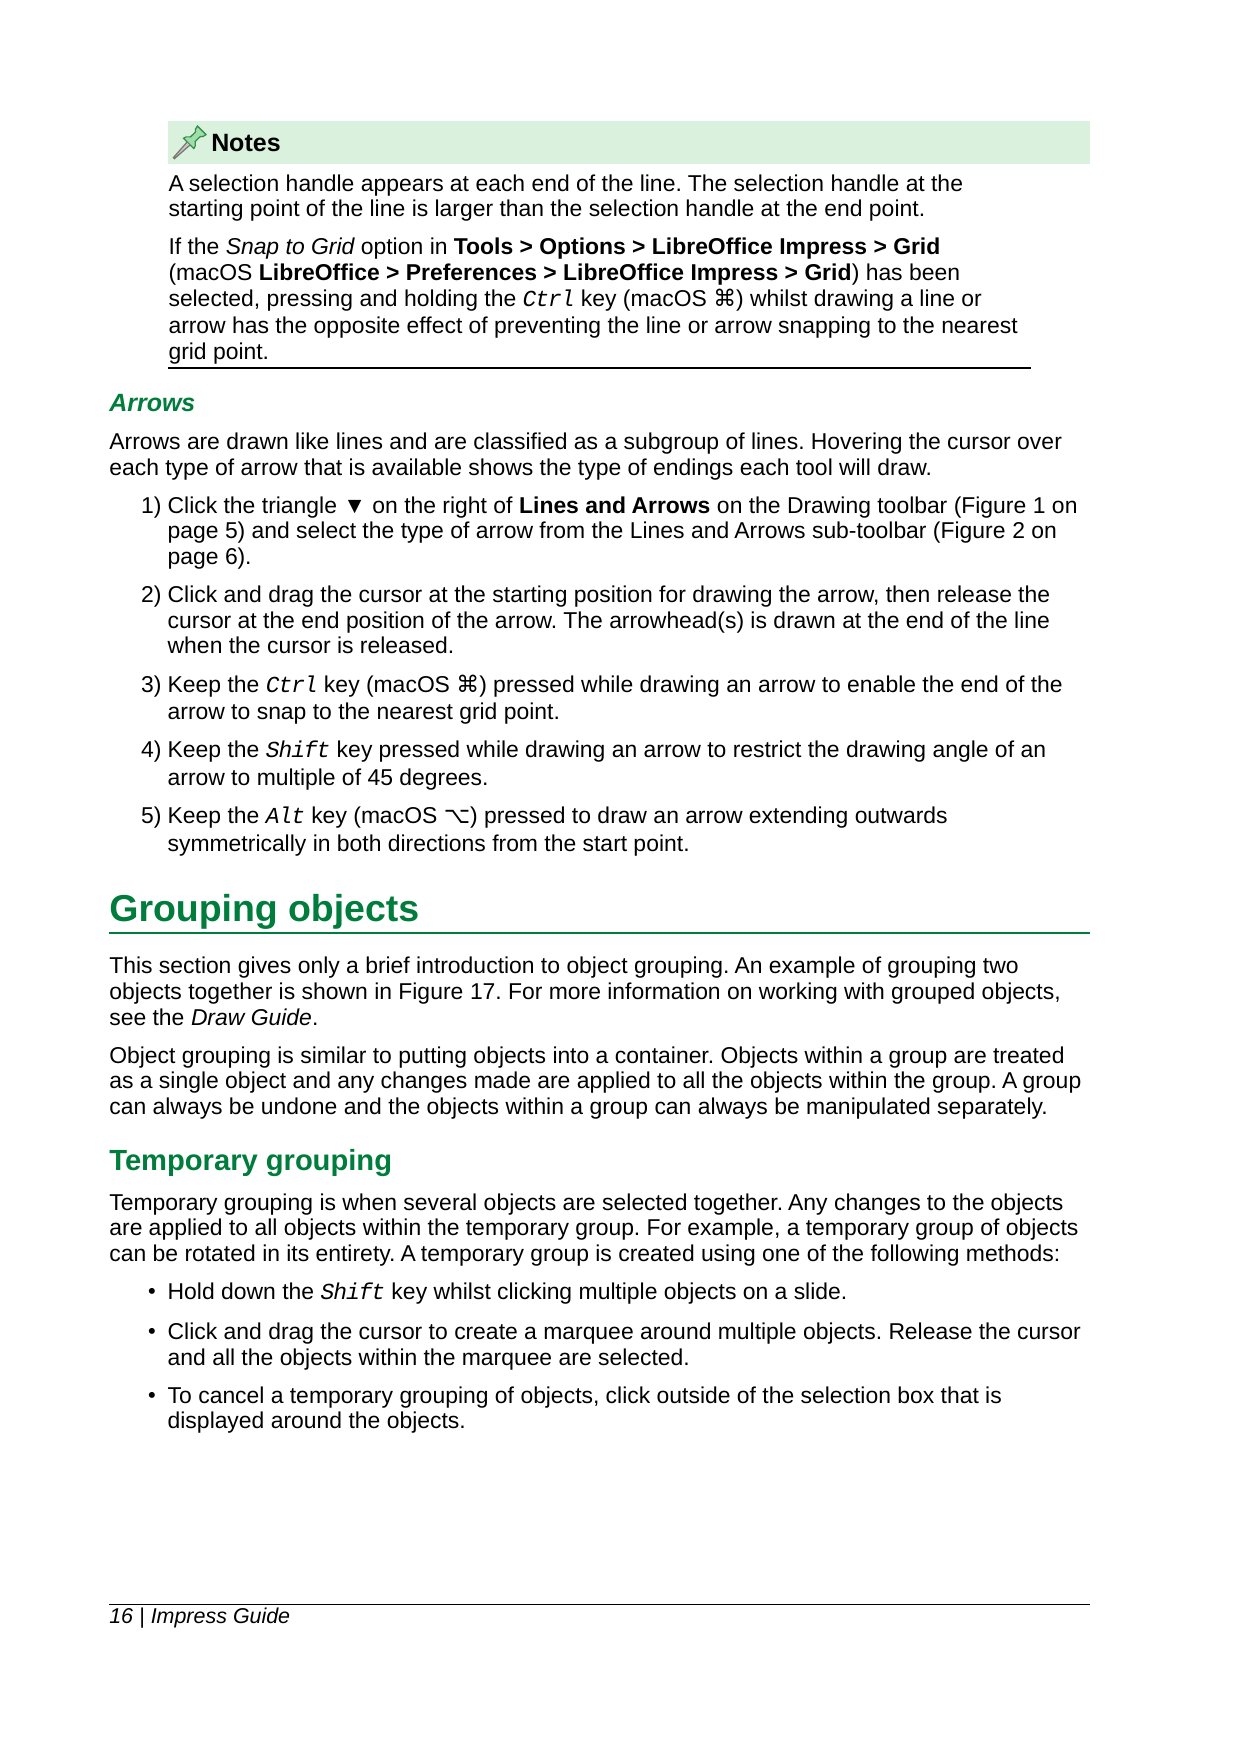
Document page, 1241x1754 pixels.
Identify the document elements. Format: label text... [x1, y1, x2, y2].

list Hold down the Shift key whilst clicking multiple objects on a slide. [167, 1279, 1090, 1306]
subtitle Temporary grouping [109, 1144, 1090, 1177]
text If the Snap to Grid option in Tools > Options > LibreOffice Impress > Grid (macOS LibreOffice > Preferences > LibreOffice Impress > Grid) has been selected, pressing and holding the Ctrl key (macOS ⌘) whilst drawing a line or arrow has the opposite effect of preventing the line or arrow snapping to the nearest grid point. [168, 234, 1031, 367]
list Keep the Ctrl key (macOS ⌘) pressed while drawing an arrow to enable the end of the arrow to snap to the nearest grid point. [153, 671, 1090, 724]
list Click the triangle ▼ on the right of Lines and Arrows on the Drawing toolbar (Figure 1 on page 5) and select the type of arrow from the Lines and Arrows sub-toolbar (Figure 2 on page 6). [153, 493, 1090, 569]
list To cancel a temporary grouping of objects, click outside of the selection box that is displayed around the objects. [167, 1382, 1090, 1434]
subtitle Grouping objects [109, 887, 1090, 932]
text Object grouping is similar to putting objects into a container. Objects within a group are treated as a single object and any changes made are applied to all the objects within the group. A group can always be undone and the objects within a group can always be manipulated separately. [109, 1042, 1090, 1119]
subtitle Arrows [109, 388, 1090, 416]
list Click and drag the cursor to create a marquee around multiple objects. Release the cursor and all the objects within the marquee are selected. [167, 1319, 1090, 1370]
list Keep the Alt key (macOS ⌥) pressed to draw an arrow extending outwards symmetrically in both directions from the start point. [153, 803, 1090, 856]
list Keep the Shift key pressed while drawing an arrow to restrict the drawing angle of an arrow to multiple of 45 degrees. [153, 737, 1090, 790]
subtitle Notes [168, 121, 1090, 164]
list Click and drag the cursor at the starting position for drawing the arrow, then release the cursor at the end position of the arrow. The arrowhead(s) is drawn at the end of the line when the cursor is released. [153, 582, 1090, 659]
text Temporary grouping is when several objects are selected together. Any changes to the objects are applied to all objects within the temporary group. For example, a temporary group of objects can be rotated in its entirety. A temporary group is created using one of the following methods: [109, 1189, 1090, 1266]
text This section gives only a brief introduction to object grouping. An example of grouping two objects together is shown in Figure 17. For more information on working with grouped objects, see the Draw Guide. [109, 953, 1090, 1030]
text A selection handle appears at each end of the line. The selection handle at the starting point of the line is larger than the selection handle at the end point. [168, 170, 1031, 221]
text Arrows are drawn like lines and are classified as a subgroup of lines. Hovering the cursor over each type of arrow that is available shows the type of endings each tool will draw. [109, 429, 1090, 480]
